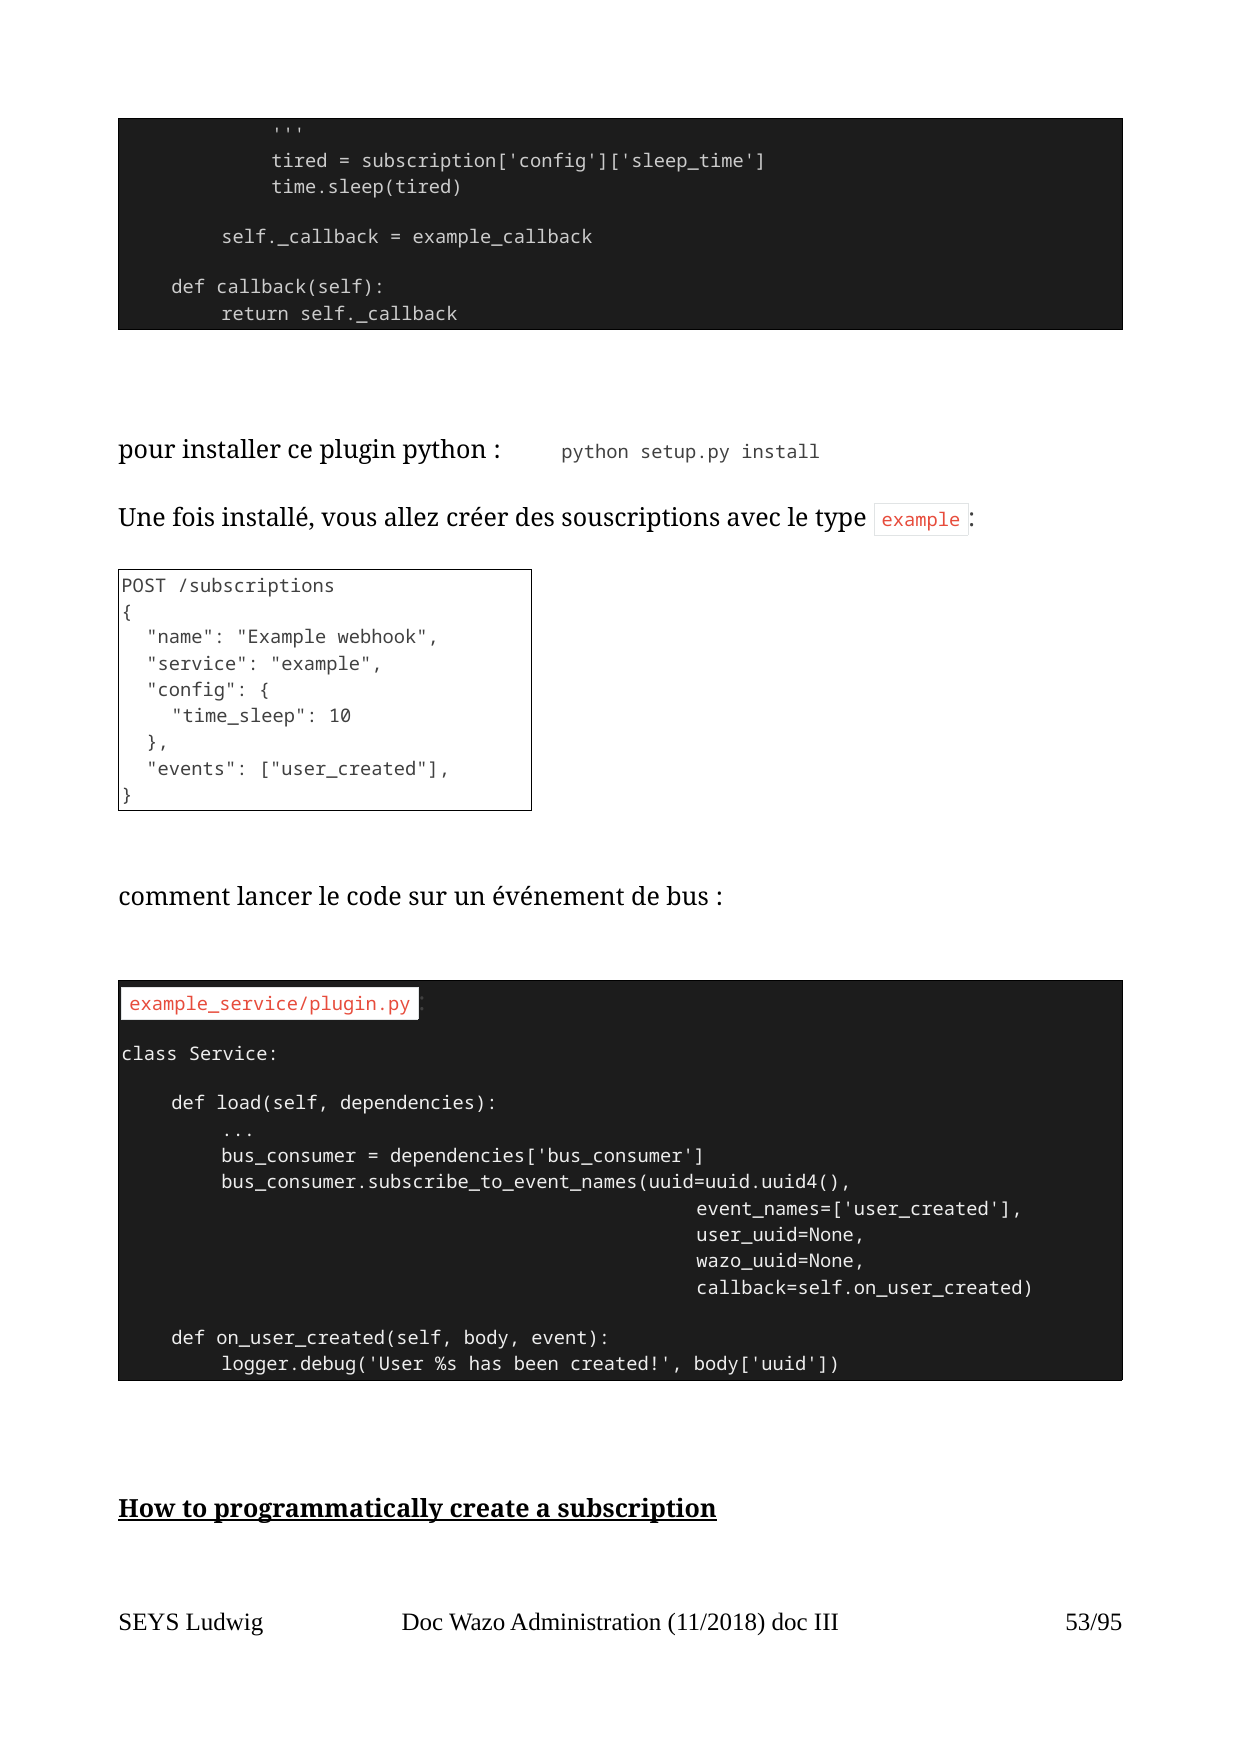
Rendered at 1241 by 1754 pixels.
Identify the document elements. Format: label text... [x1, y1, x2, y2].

text "name": "Example webhook", [119, 620, 531, 647]
text pour installer ce plugin python : python setup.py install [118, 432, 1122, 466]
text event_names=['user_created'], [119, 1192, 1122, 1218]
text } [119, 778, 531, 810]
text logger.debug('User %s has been created!', body['uuid']) [119, 1347, 1122, 1380]
text return self._callback [119, 297, 1122, 329]
text Une fois installé, vous allez créer des souscriptions avec le type example: [118, 500, 1122, 535]
text }, [119, 726, 531, 752]
text time.sleep(tired) [119, 171, 1122, 197]
text ... [119, 1113, 1122, 1139]
text How to programmatically create a subscription [118, 1491, 1122, 1525]
text ''' [119, 119, 1122, 144]
text bus_consumer.subscribe_to_event_names(uuid=uuid.uuid4(), [119, 1166, 1122, 1192]
text tired = subscription['config']['sleep_time'] [119, 144, 1122, 171]
text wazo_uuid=None, [119, 1245, 1122, 1271]
text "config": { [119, 673, 531, 699]
text class Service: [119, 1037, 1122, 1063]
text def on_user_created(self, body, event): [119, 1321, 1122, 1347]
text "time_sleep": 10 [119, 699, 531, 726]
text self._callback = example_callback [119, 221, 1122, 247]
text { [119, 595, 531, 620]
text def callback(self): [119, 271, 1122, 297]
text POST /subscriptions [119, 570, 531, 595]
text def load(self, dependencies): [119, 1087, 1122, 1113]
text example_service/plugin.py: [119, 981, 1122, 1019]
text callback=self.on_user_created) [119, 1271, 1122, 1297]
text "events": ["user_created"], [119, 752, 531, 778]
text "service": "example", [119, 647, 531, 673]
text bus_consumer = dependencies['bus_consumer'] [119, 1139, 1122, 1166]
text user_uuid=None, [119, 1218, 1122, 1245]
text comment lancer le code sur un événement de bus : [118, 878, 1122, 912]
